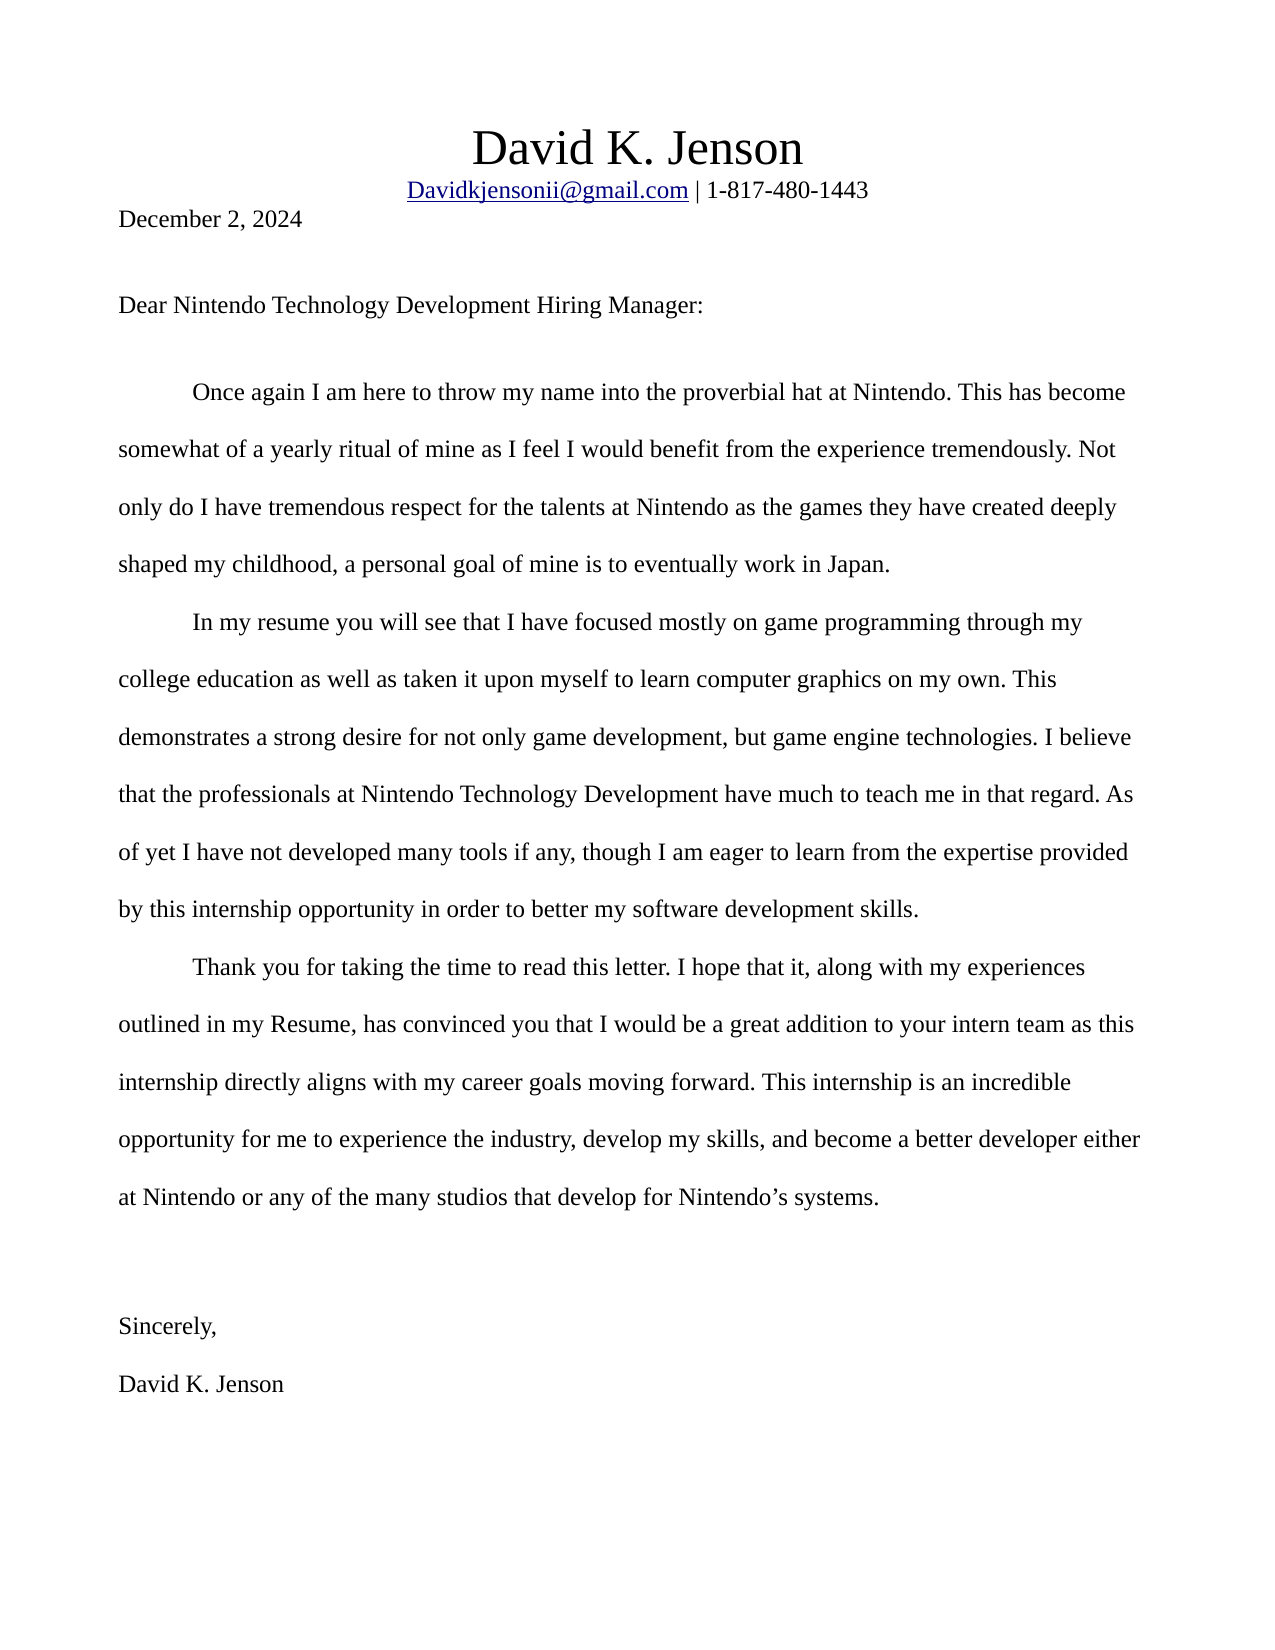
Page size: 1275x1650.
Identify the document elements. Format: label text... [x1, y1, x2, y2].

text December 2, 2024 [118, 204, 1157, 233]
text David K. Jenson [118, 118, 1157, 176]
text Davidkjensonii@gmail.com | 1-817-480-1443 [118, 176, 1157, 204]
text Once again I am here to throw my name into the proverbial hat at Nintendo. This has become somewhat of a yearly ritual of mine as I feel I would benefit from the experience tremendously. Not only do I have tremendous respect for the talents at Nintendo as the games they have created deeply shaped my childhood, a personal goal of mine is to eventually work in Japan. In my resume you will see that I have focused mostly on game programming through my college education as well as taken it upon myself to learn computer graphics on my own. This demonstrates a strong desire for not only game development, but game engine technologies. I believe that the professionals at Nintendo Technology Development have much to teach me in that regard. As of yet I have not developed many tools if any, though I am eager to learn from the expertise provided by this internship opportunity in order to better my software development skills. Thank you for taking the time to read this letter. I hope that it, along with my experiences outlined in my Resume, has convinced you that I would be a great addition to your intern team as this internship directly aligns with my career goals moving forward. This internship is an incredible opportunity for me to experience the industry, develop my skills, and become a better developer either at Nintendo or any of the many studios that develop for Nintendo’s systems. [118, 377, 1157, 1268]
text Sincerely, David K. Jenson [118, 1311, 1157, 1398]
text Dear Nintendo Technology Development Hiring Manager: [118, 291, 1157, 319]
